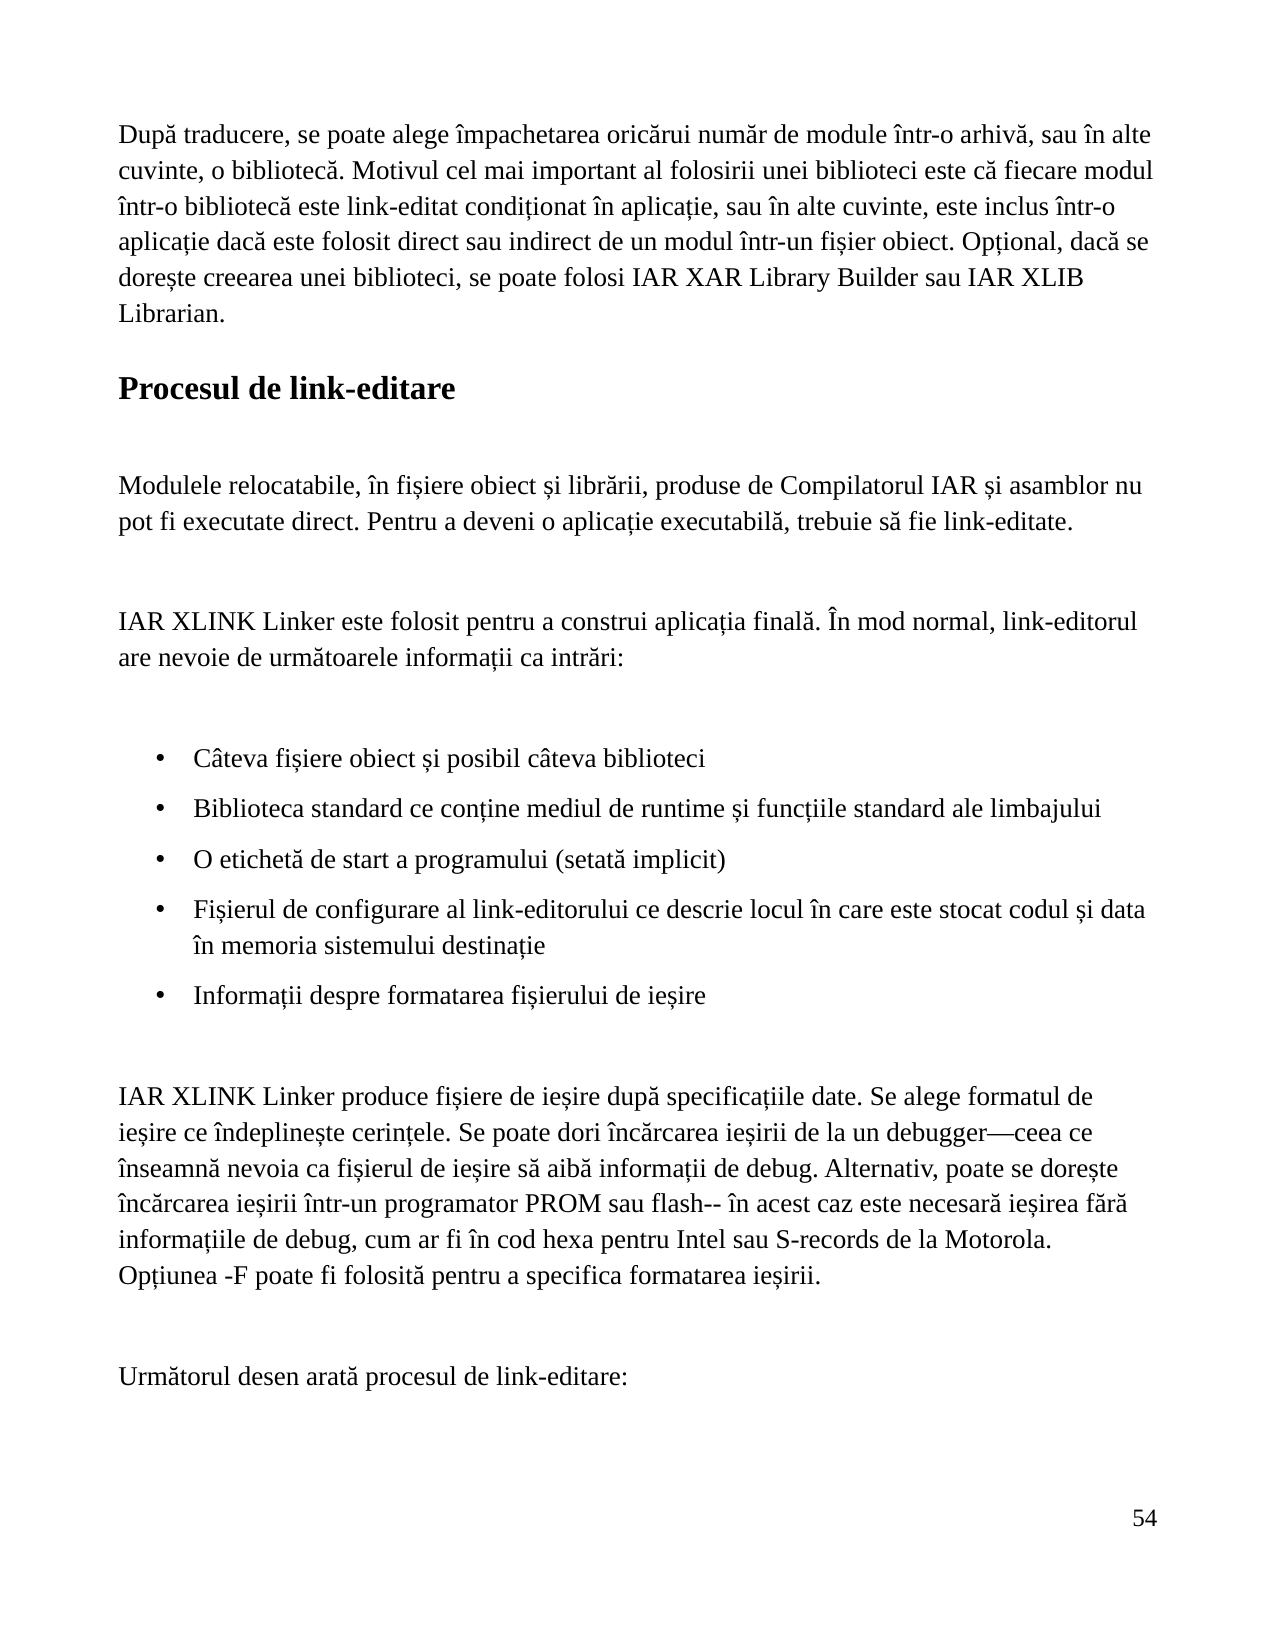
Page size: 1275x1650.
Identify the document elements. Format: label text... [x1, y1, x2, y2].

list Fișierul de configurare al link-editorului ce descrie locul în care este stocat codul și data în memoria sistemului destinație [156, 893, 1157, 960]
text IAR XLINK Linker produce fișiere de ieșire după specificațiile date. Se alege formatul de ieșire ce îndeplinește cerințele. Se poate dori încărcarea ieșirii de la un debugger—ceea ce înseamnă nevoia ca fișierul de ieșire să aibă informații de debug. Alternativ, poate se dorește încărcarea ieșirii într-un programator PROM sau flash-- în acest caz este necesară ieșirea fără informațiile de debug, cum ar fi în cod hexa pentru Intel sau S-records de la Motorola. Opțiunea -F poate fi folosită pentru a specifica formatarea ieșirii. [118, 1080, 1157, 1290]
list O etichetă de start a programului (setată implicit) [156, 843, 1157, 874]
list Câteva fișiere obiect și posibil câteva biblioteci [156, 742, 1157, 773]
list Biblioteca standard ce conține mediul de runtime și funcțiile standard ale limbajului [156, 792, 1157, 823]
text Următorul desen arată procesul de link-editare: [118, 1359, 1157, 1391]
subtitle Procesul de link-editare [118, 368, 1157, 406]
list Informații despre formatarea fișierului de ieșire [156, 979, 1157, 1011]
text După traducere, se poate alege împachetarea oricărui număr de module într-o arhivă, sau în alte cuvinte, o bibliotecă. Motivul cel mai important al folosirii unei biblioteci este că fiecare modul într-o bibliotecă este link-editat condiționat în aplicație, sau în alte cuvinte, este inclus într-o aplicație dacă este folosit direct sau indirect de un modul într-un fișier obiect. Opțional, dacă se dorește creearea unei biblioteci, se poate folosi IAR XAR Library Builder sau IAR XLIB Librarian. [118, 118, 1157, 328]
text Modulele relocatabile, în fișiere obiect și librării, produse de Compilatorul IAR și asamblor nu pot fi executate direct. Pentru a deveni o aplicație executabilă, trebuie să fie link-editate. [118, 469, 1157, 536]
text IAR XLINK Linker este folosit pentru a construi aplicația finală. În mod normal, link-editorul are nevoie de următoarele informații ca intrări: [118, 605, 1157, 672]
